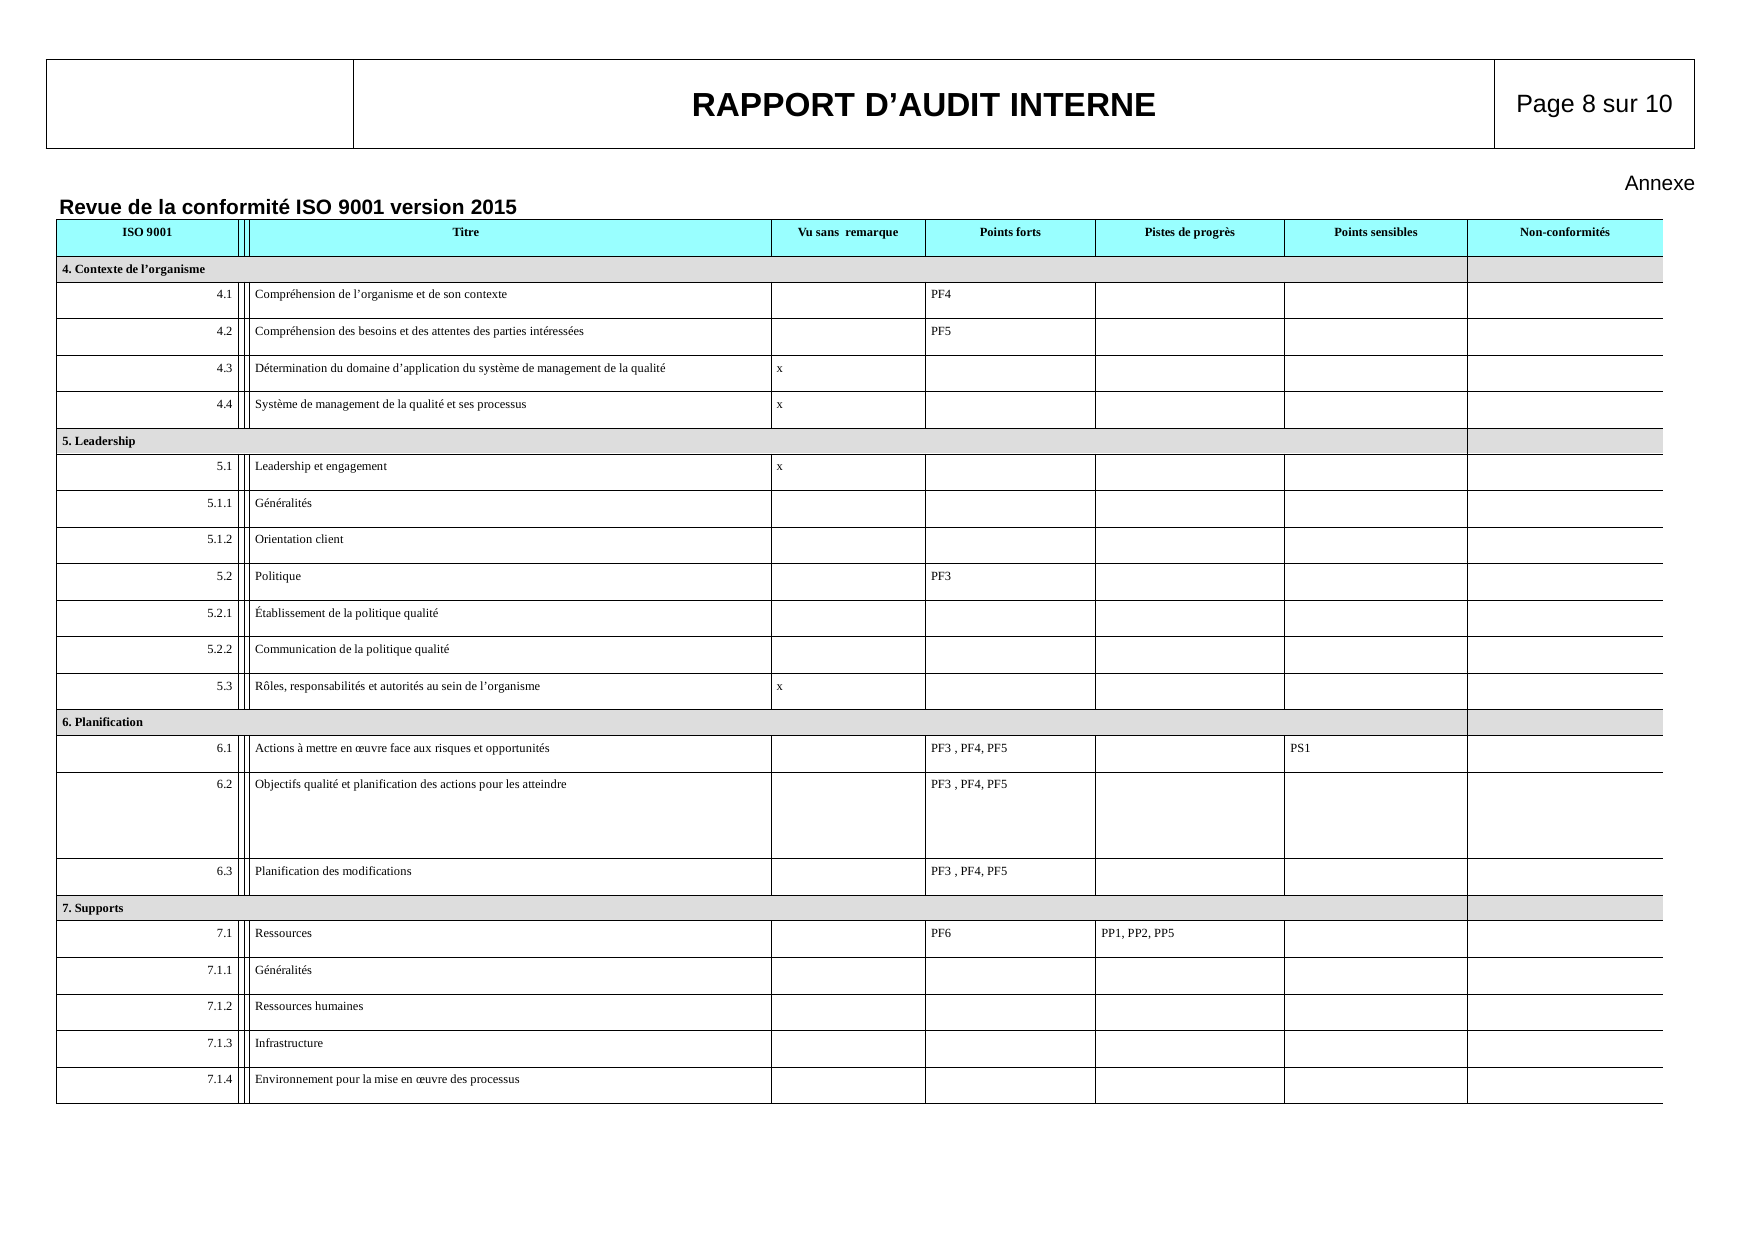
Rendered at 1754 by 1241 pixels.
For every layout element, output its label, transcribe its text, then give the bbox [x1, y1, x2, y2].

table_cell x [772, 356, 925, 391]
table_cell [926, 356, 1095, 391]
table_cell 5.1.2 [57, 528, 238, 563]
table_cell PF3 , PF4, PF5 [926, 736, 1095, 772]
table_cell [239, 601, 244, 636]
table_cell [239, 674, 244, 709]
table_cell [772, 528, 925, 563]
table_cell [772, 773, 925, 858]
table_cell [245, 392, 249, 428]
table_cell [1468, 528, 1663, 563]
table_cell [245, 356, 249, 391]
table_cell [926, 674, 1095, 709]
table_cell [772, 564, 925, 600]
table_cell [1285, 859, 1467, 895]
table_cell 5.1 [57, 455, 238, 490]
table_cell [239, 283, 244, 318]
table_cell [239, 356, 244, 391]
table_cell [1285, 283, 1467, 318]
table_cell [239, 1031, 244, 1067]
table_cell [239, 773, 244, 858]
table_cell 5.2.1 [57, 601, 238, 636]
table_cell [239, 319, 244, 355]
table_cell Leadership et engagement [250, 455, 771, 490]
table_cell [1468, 736, 1663, 772]
table_cell PF5 [926, 319, 1095, 355]
table_cell x [772, 455, 925, 490]
table_header Vu sans remarque [772, 220, 925, 256]
table_cell [1285, 564, 1467, 600]
table_cell 5. Leadership [57, 429, 1467, 453]
table_cell [245, 921, 249, 957]
table_cell [1468, 429, 1663, 453]
table_cell [245, 528, 249, 563]
table_cell [245, 637, 249, 673]
table_cell [1096, 564, 1284, 600]
table_cell 5.2 [57, 564, 238, 600]
table_cell [1096, 995, 1284, 1030]
table_cell [926, 1031, 1095, 1067]
table_cell PF3 [926, 564, 1095, 600]
table_header [239, 220, 244, 256]
table_cell Généralités [250, 958, 771, 993]
table_cell [245, 1031, 249, 1067]
table_cell [239, 921, 244, 957]
table_cell [239, 455, 244, 490]
table_cell [1096, 283, 1284, 318]
table_cell 7.1.2 [57, 995, 238, 1030]
table_cell 4.1 [57, 283, 238, 318]
table_cell x [772, 674, 925, 709]
table_cell [772, 921, 925, 957]
table_header ISO 9001 [57, 220, 238, 256]
table_cell [1285, 601, 1467, 636]
table_cell [1096, 859, 1284, 895]
table_cell [245, 773, 249, 858]
table_cell Objectifs qualité et planification des actions pour les atteindre [250, 773, 771, 858]
table_cell PS1 [1285, 736, 1467, 772]
table_cell [1468, 319, 1663, 355]
table_cell [1285, 1068, 1467, 1103]
table_cell [772, 995, 925, 1030]
table_cell [926, 637, 1095, 673]
table_cell [239, 995, 244, 1030]
table_cell [245, 491, 249, 527]
table_cell [1468, 564, 1663, 600]
table_cell PF3 , PF4, PF5 [926, 859, 1095, 895]
table_cell [1096, 1068, 1284, 1103]
table_cell [1096, 601, 1284, 636]
table_cell [1096, 1031, 1284, 1067]
table_cell [772, 1068, 925, 1103]
table_cell [1096, 736, 1284, 772]
table_cell Environnement pour la mise en œuvre des processus [250, 1068, 771, 1103]
table_cell [1285, 995, 1467, 1030]
table_cell [239, 958, 244, 993]
table_cell [1096, 674, 1284, 709]
table_cell [1468, 637, 1663, 673]
table_cell PF4 [926, 283, 1095, 318]
table_cell [926, 491, 1095, 527]
table_cell [1468, 1031, 1663, 1067]
table_cell [1468, 773, 1663, 858]
table_cell [1096, 637, 1284, 673]
table_cell 4.4 [57, 392, 238, 428]
table_cell [1468, 455, 1663, 490]
table_cell [1285, 1031, 1467, 1067]
table_cell [772, 1031, 925, 1067]
table_cell [772, 637, 925, 673]
table_header Points forts [926, 220, 1095, 256]
table_cell [239, 528, 244, 563]
table_cell [239, 491, 244, 527]
table_header [245, 220, 249, 256]
table_cell [245, 958, 249, 993]
table_cell [1285, 637, 1467, 673]
table_cell Rôles, responsabilités et autorités au sein de l’organisme [250, 674, 771, 709]
table_cell [772, 736, 925, 772]
table_cell Compréhension des besoins et des attentes des parties intéressées [250, 319, 771, 355]
table_cell [1096, 491, 1284, 527]
table_cell [772, 958, 925, 993]
table_cell x [772, 392, 925, 428]
table_cell [1285, 921, 1467, 957]
table_cell Ressources [250, 921, 771, 957]
table_cell 7.1.1 [57, 958, 238, 993]
table_cell [245, 319, 249, 355]
table_cell 7. Supports [57, 896, 1467, 920]
table_cell [1468, 896, 1663, 920]
table_cell [245, 1068, 249, 1103]
table_cell [1468, 283, 1663, 318]
table_cell [1096, 356, 1284, 391]
table_cell PF3 , PF4, PF5 [926, 773, 1095, 858]
table_cell [1285, 674, 1467, 709]
table_cell [239, 564, 244, 600]
table_cell [1096, 528, 1284, 563]
table_cell [239, 392, 244, 428]
table_cell [1468, 1068, 1663, 1103]
table_cell [1468, 859, 1663, 895]
table_cell [1096, 958, 1284, 993]
table_cell 5.3 [57, 674, 238, 709]
table_cell 4.3 [57, 356, 238, 391]
table_cell [239, 736, 244, 772]
table_cell Système de management de la qualité et ses processus [250, 392, 771, 428]
table_cell [1285, 958, 1467, 993]
table_cell [926, 392, 1095, 428]
table_cell 6. Planification [57, 710, 1467, 735]
table_header Non-conformités [1468, 220, 1663, 256]
table_cell [1468, 257, 1663, 282]
table_cell 5.2.2 [57, 637, 238, 673]
table_cell [1285, 319, 1467, 355]
table_cell Ressources humaines [250, 995, 771, 1030]
table_cell [1285, 491, 1467, 527]
table_cell 6.1 [57, 736, 238, 772]
table_cell [1285, 773, 1467, 858]
table_cell [1096, 319, 1284, 355]
table_cell [245, 601, 249, 636]
table_cell [245, 859, 249, 895]
table_cell 5.1.1 [57, 491, 238, 527]
table_cell [1096, 392, 1284, 428]
table_cell 7.1.3 [57, 1031, 238, 1067]
table_cell Actions à mettre en œuvre face aux risques et opportunités [250, 736, 771, 772]
table_cell [1468, 674, 1663, 709]
table_cell Communication de la politique qualité [250, 637, 771, 673]
table_cell [772, 601, 925, 636]
table_cell 4. Contexte de l’organisme [57, 257, 1467, 282]
table_cell [1468, 958, 1663, 993]
table_cell [1285, 455, 1467, 490]
table_cell [239, 1068, 244, 1103]
table_cell [926, 455, 1095, 490]
table_cell 6.2 [57, 773, 238, 858]
table_cell [926, 601, 1095, 636]
table_cell [772, 283, 925, 318]
table_cell Politique [250, 564, 771, 600]
table_cell [1468, 392, 1663, 428]
table_cell [245, 455, 249, 490]
table_cell [245, 564, 249, 600]
table_cell 4.2 [57, 319, 238, 355]
table_cell [1468, 710, 1663, 735]
text Annexe [59, 171, 1695, 195]
table_cell [1468, 995, 1663, 1030]
table_cell [772, 491, 925, 527]
table_cell [1468, 921, 1663, 957]
table_cell Compréhension de l’organisme et de son contexte [250, 283, 771, 318]
table_cell 7.1 [57, 921, 238, 957]
table_header Pistes de progrès [1096, 220, 1284, 256]
table_cell [1468, 601, 1663, 636]
table_cell [1285, 392, 1467, 428]
table_cell 6.3 [57, 859, 238, 895]
table_cell [772, 859, 925, 895]
table_cell [239, 637, 244, 673]
table_cell Planification des modifications [250, 859, 771, 895]
table_header Titre [250, 220, 771, 256]
table_cell [926, 1068, 1095, 1103]
table_cell PP1, PP2, PP5 [1096, 921, 1284, 957]
table_cell PF6 [926, 921, 1095, 957]
table_cell [1468, 491, 1663, 527]
table_header Points sensibles [1285, 220, 1467, 256]
table_cell [1096, 773, 1284, 858]
table_cell [245, 736, 249, 772]
table_cell [245, 995, 249, 1030]
table_cell [1468, 356, 1663, 391]
table_cell Infrastructure [250, 1031, 771, 1067]
table_cell [772, 319, 925, 355]
table_cell [926, 528, 1095, 563]
table_cell [1096, 455, 1284, 490]
subtitle Revue de la conformité ISO 9001 version 2015 [59, 195, 1695, 219]
table_cell [926, 958, 1095, 993]
table_cell 7.1.4 [57, 1068, 238, 1103]
table_cell [239, 859, 244, 895]
table_cell [926, 995, 1095, 1030]
table_cell Établissement de la politique qualité [250, 601, 771, 636]
table_cell Détermination du domaine d’application du système de management de la qualité [250, 356, 771, 391]
table_cell Généralités [250, 491, 771, 527]
table_cell [1285, 528, 1467, 563]
table_cell [245, 674, 249, 709]
table_cell Orientation client [250, 528, 771, 563]
table_cell [245, 283, 249, 318]
table_cell [1285, 356, 1467, 391]
